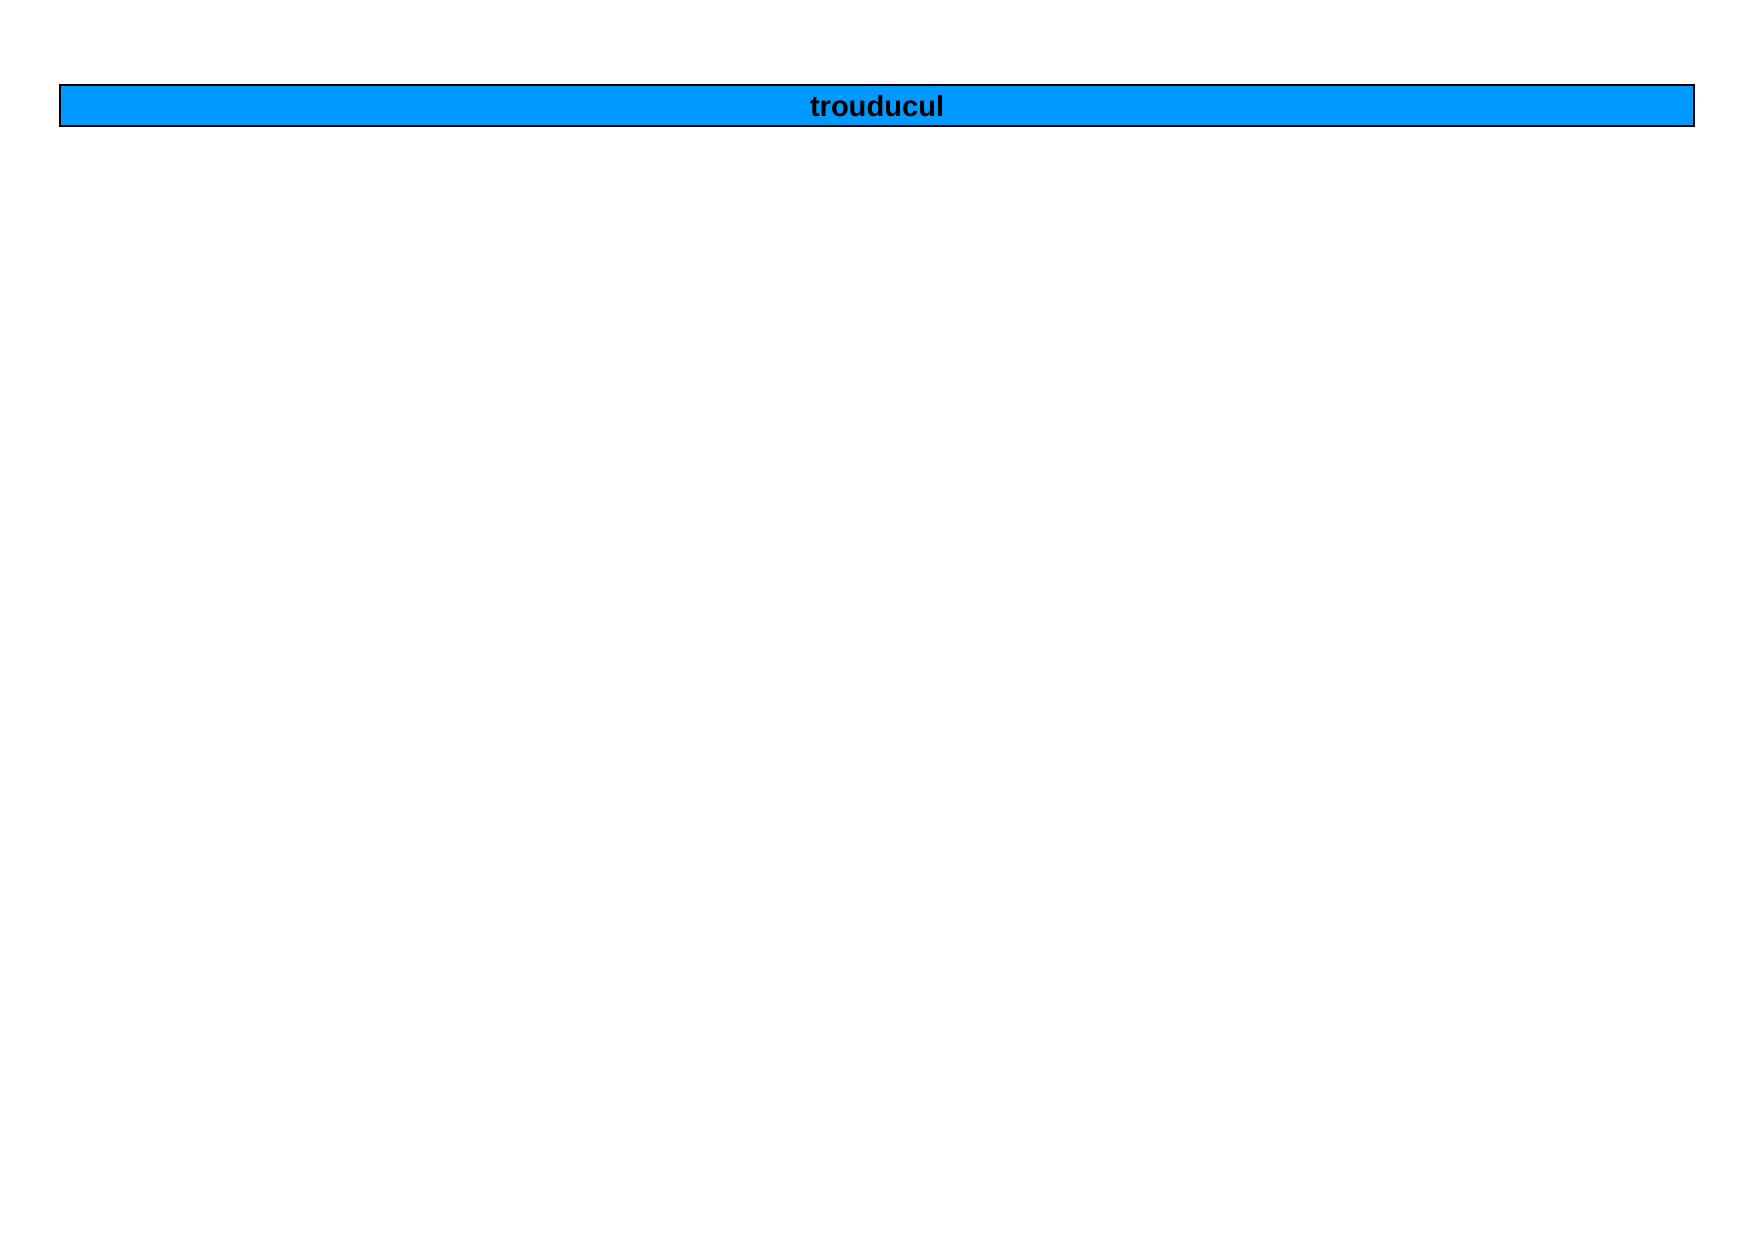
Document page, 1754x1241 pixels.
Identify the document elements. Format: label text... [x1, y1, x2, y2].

text trouducul [61, 86, 1693, 125]
